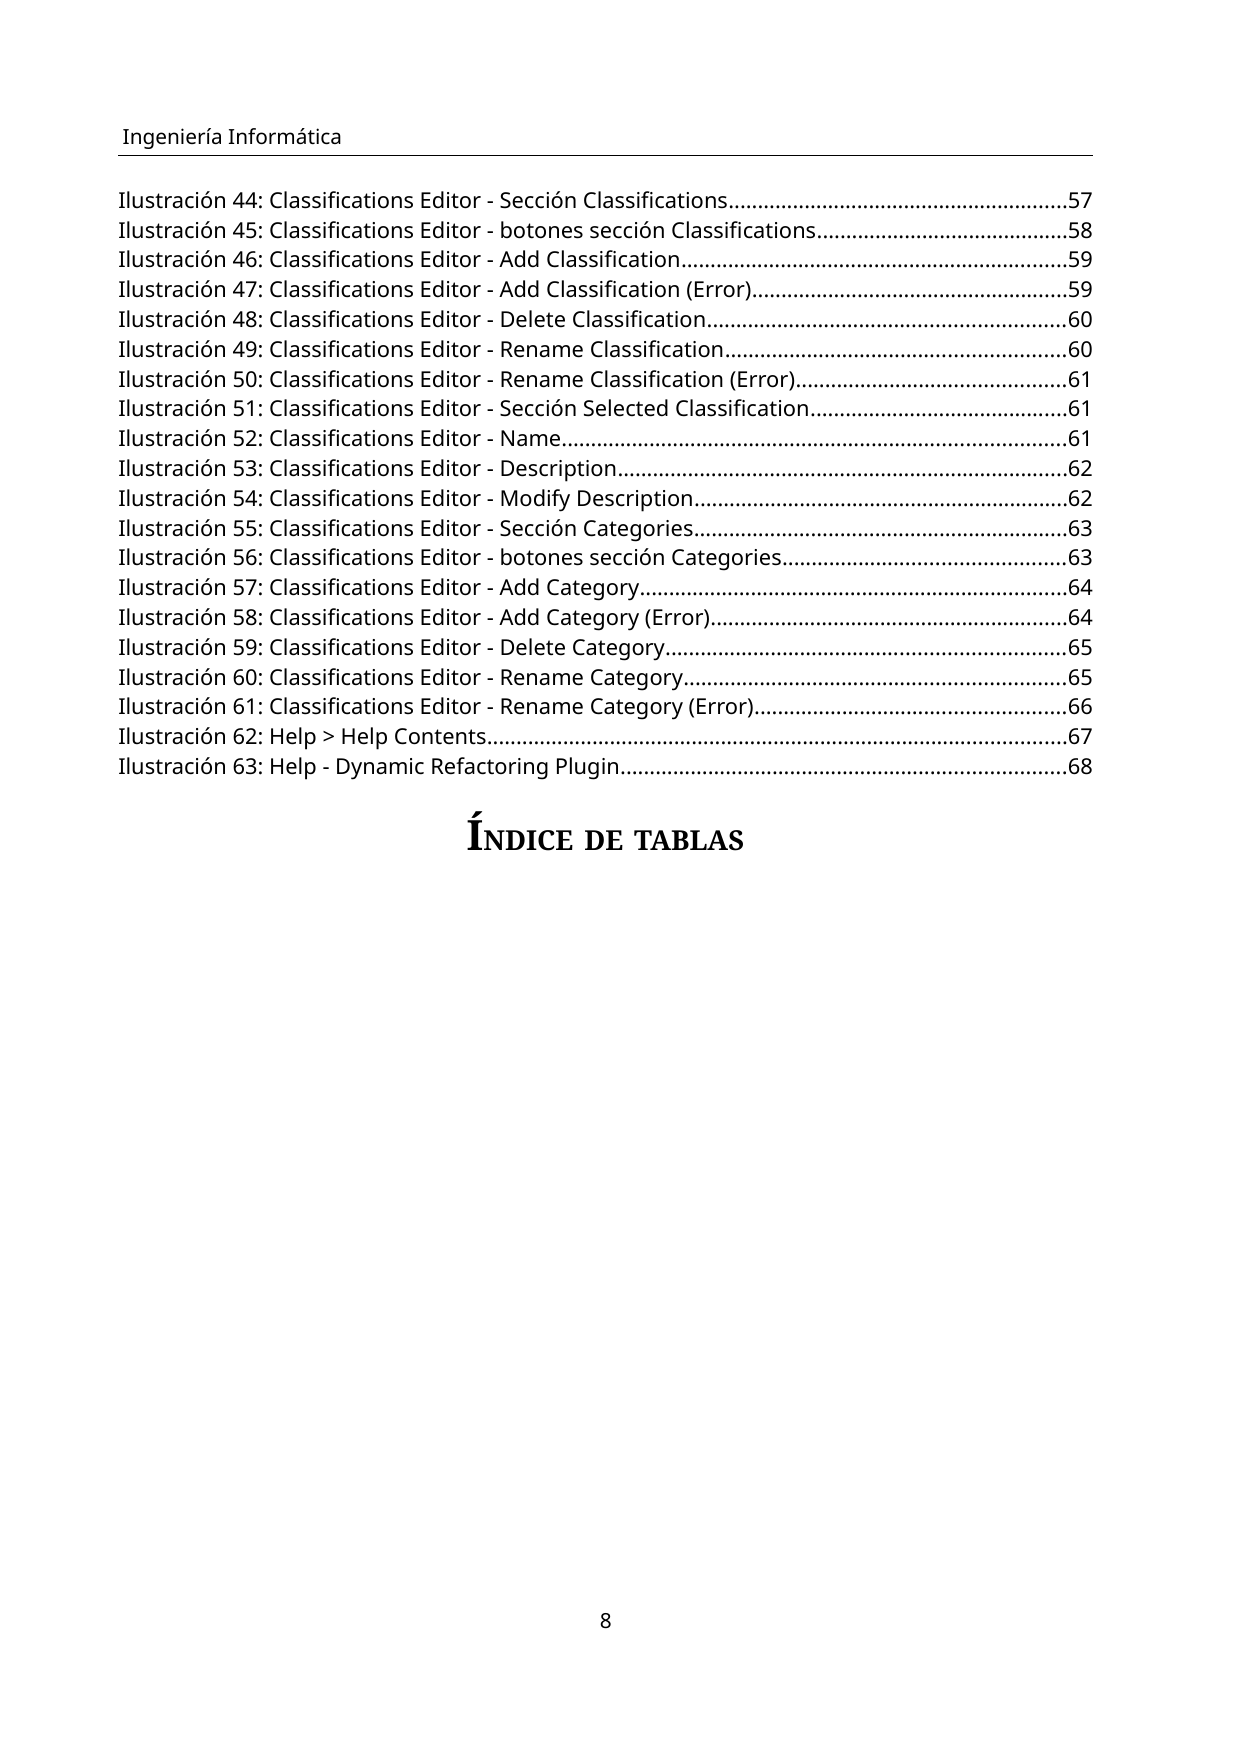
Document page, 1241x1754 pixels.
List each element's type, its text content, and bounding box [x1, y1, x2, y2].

text Ilustración 44: Classifications Editor - Sección Classifications 57 [118, 185, 1093, 215]
text Ilustración 54: Classifications Editor - Modify Description 62 [118, 483, 1093, 513]
text Ilustración 50: Classifications Editor - Rename Classification (Error) 61 [118, 364, 1093, 393]
subtitle Índice de tablas [118, 806, 1093, 862]
text Ilustración 45: Classifications Editor - botones sección Classifications 58 [118, 215, 1093, 244]
text Ilustración 60: Classifications Editor - Rename Category 65 [118, 662, 1093, 691]
text Ilustración 46: Classifications Editor - Add Classification 59 [118, 244, 1093, 274]
text Ilustración 56: Classifications Editor - botones sección Categories 63 [118, 542, 1093, 572]
text Ilustración 48: Classifications Editor - Delete Classification 60 [118, 304, 1093, 334]
text Ilustración 63: Help - Dynamic Refactoring Plugin 68 [118, 751, 1093, 781]
text Ilustración 51: Classifications Editor - Sección Selected Classification 61 [118, 393, 1093, 423]
text Ilustración 59: Classifications Editor - Delete Category 65 [118, 632, 1093, 662]
text Ilustración 58: Classifications Editor - Add Category (Error) 64 [118, 602, 1093, 632]
text Ilustración 57: Classifications Editor - Add Category 64 [118, 572, 1093, 602]
text Ilustración 61: Classifications Editor - Rename Category (Error) 66 [118, 691, 1093, 721]
text Ilustración 53: Classifications Editor - Description 62 [118, 453, 1093, 483]
text Ilustración 62: Help > Help Contents 67 [118, 721, 1093, 751]
text Ilustración 52: Classifications Editor - Name 61 [118, 423, 1093, 453]
text Ilustración 55: Classifications Editor - Sección Categories 63 [118, 513, 1093, 542]
text Ilustración 49: Classifications Editor - Rename Classification 60 [118, 334, 1093, 364]
text Ilustración 47: Classifications Editor - Add Classification (Error) 59 [118, 274, 1093, 304]
